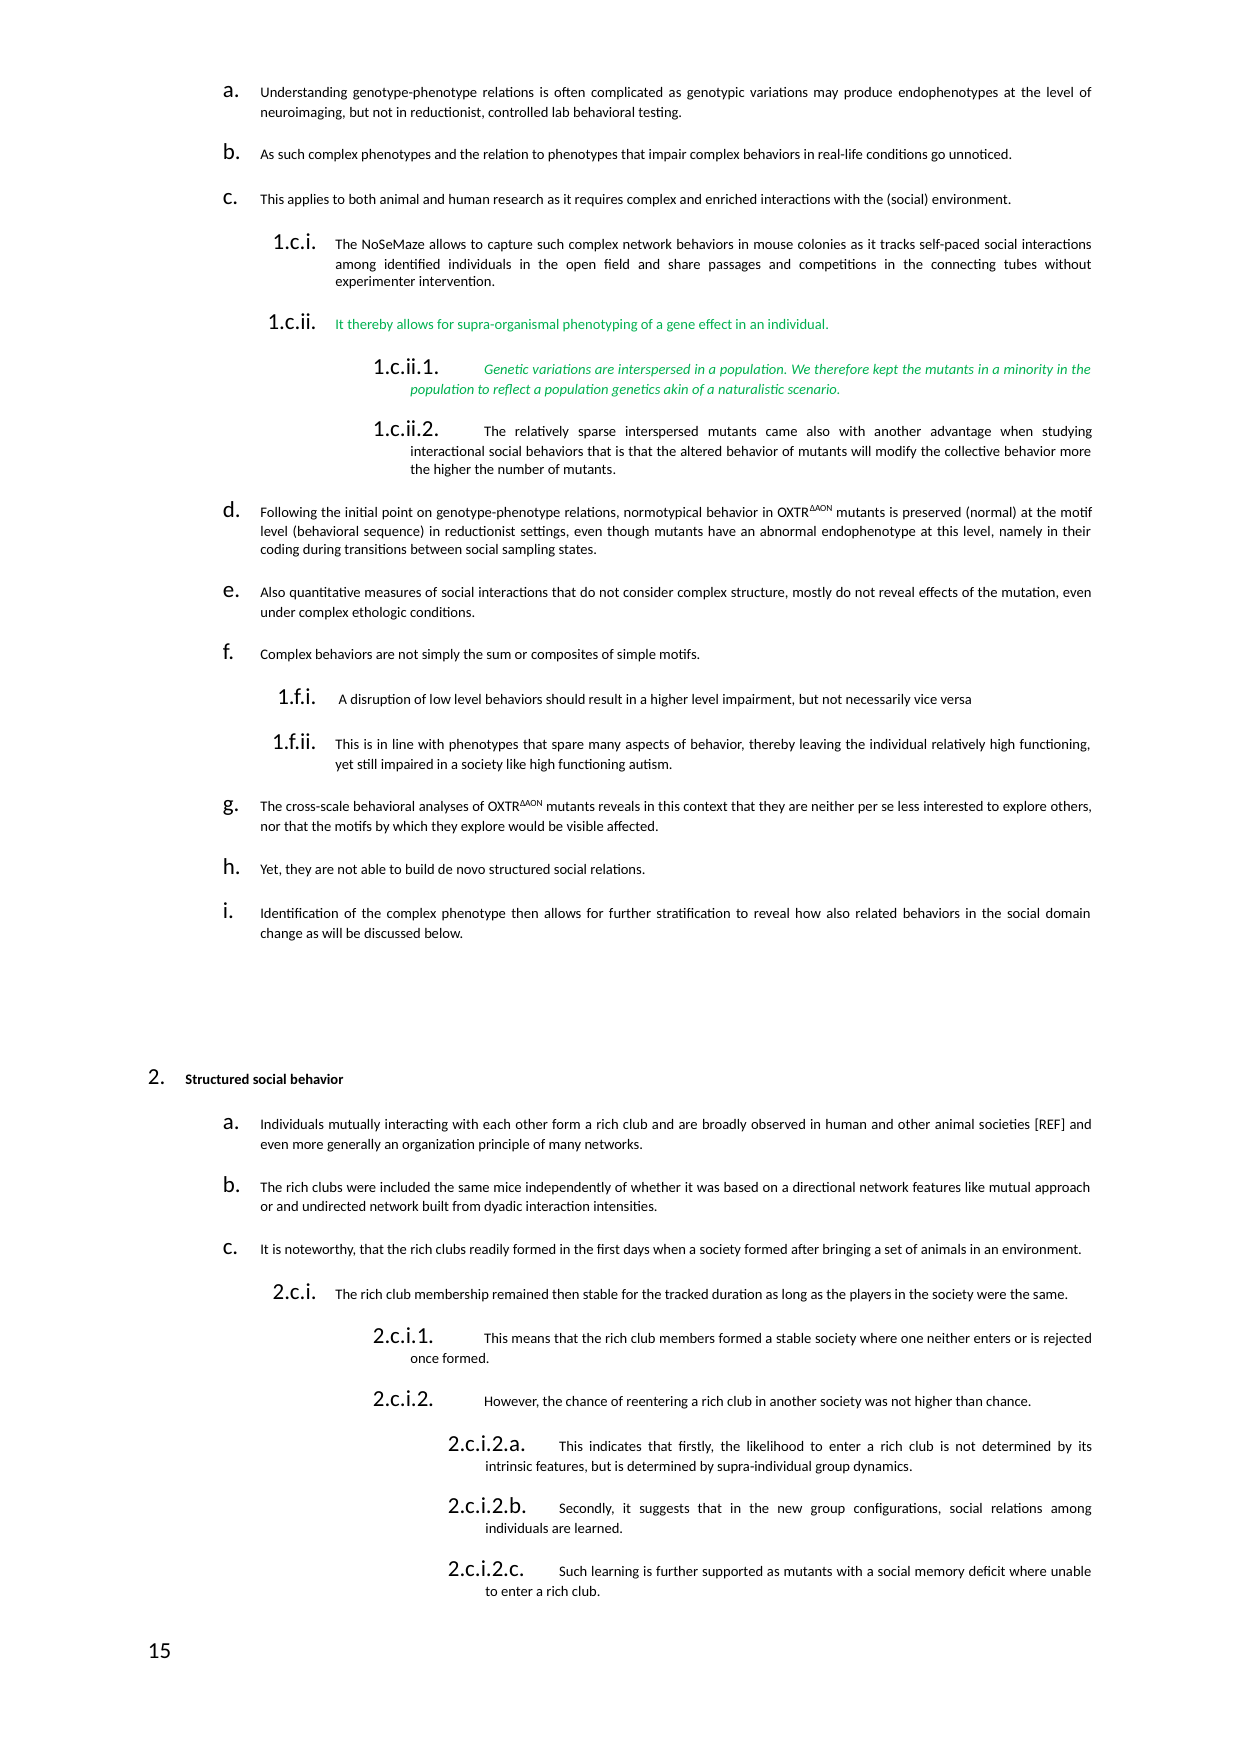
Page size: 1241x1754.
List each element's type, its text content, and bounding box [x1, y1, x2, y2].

list As such complex phenotypes and the relation to phenotypes that impair complex behaviors in real-life conditions go unnoticed. [223, 137, 1093, 166]
list The cross-scale behavioral analyses of OXTRΔAON mutants reveals in this context that they are neither per se less interested to explore others, nor that the motifs by which they explore would be visible affected. [223, 789, 1093, 835]
list Secondly, it suggests that in the new group configurations, social relations among individuals are learned. [448, 1491, 1093, 1537]
list A disruption of low level behaviors should result in a higher level impairment, but not necessarily vice versa [316, 682, 1093, 710]
list Genetic variations are interspersed in a population. We therefore kept the mutants in a minority in the population to reflect a population genetics akin of a naturalistic scenario. [373, 352, 1093, 398]
list Also quantitative measures of social interactions that do not consider complex structure, mostly do not reveal effects of the mutation, even under complex ethologic conditions. [223, 575, 1093, 621]
list Structured social behavior [148, 1062, 1093, 1091]
list Following the initial point on genotype-phenotype relations, normotypical behavior in OXTRΔAON mutants is preserved (normal) at the motif level (behavioral sequence) in reductionist settings, even though mutants have an abnormal endophenotype at this level, namely in their coding during transitions between social sampling states. [223, 495, 1093, 558]
list Understanding genotype-phenotype relations is often complicated as genotypic variations may produce endophenotypes at the level of neuroimaging, but not in reductionist, controlled lab behavioral testing. [223, 75, 1093, 121]
list The relatively sparse interspersed mutants came also with another advantage when studying interactional social behaviors that is that the altered behavior of mutants will modify the collective behavior more the higher the number of mutants. [373, 414, 1093, 478]
list However, the chance of reentering a rich club in another society was not higher than chance. [373, 1384, 1093, 1412]
list Such learning is further supported as mutants with a social memory deficit where unable to enter a rich club. [448, 1554, 1093, 1599]
list This indicates that firstly, the likelihood to enter a rich club is not determined by its intrinsic features, but is determined by supra-individual group dynamics. [448, 1429, 1093, 1474]
list It thereby allows for supra-organismal phenotyping of a gene effect in an individual. [316, 307, 1093, 335]
list Yet, they are not able to build de novo structured social relations. [223, 852, 1093, 880]
list The NoSeMaze allows to capture such complex network behaviors in mouse colonies as it tracks self-paced social interactions among identified individuals in the open field and share passages and competitions in the connecting tubes without experimenter intervention. [316, 227, 1093, 291]
list The rich club membership remained then stable for the tracked duration as long as the players in the society were the same. [316, 1277, 1093, 1305]
list Identification of the complex phenotype then allows for further stratification to reveal how also related behaviors in the social domain change as will be discussed below. [223, 897, 1093, 942]
list This means that the rich club members formed a stable society where one neither enters or is rejected once formed. [373, 1322, 1093, 1367]
list Complex behaviors are not simply the sum or composites of simple motifs. [223, 637, 1093, 666]
list The rich clubs were included the same mice independently of whether it was based on a directional network features like mutual approach or and undirected network built from dyadic interaction intensities. [223, 1170, 1093, 1216]
list This applies to both animal and human research as it requires complex and enriched interactions with the (social) environment. [223, 182, 1093, 210]
list This is in line with phenotypes that spare many aspects of behavior, thereby leaving the individual relatively high functioning, yet still impaired in a society like high functioning autism. [316, 727, 1093, 773]
list Individuals mutually interacting with each other form a rich club and are broadly observed in human and other animal societies [REF] and even more generally an organization principle of many networks. [223, 1107, 1093, 1153]
list It is noteworthy, that the rich clubs readily formed in the first days when a society formed after bringing a set of animals in an environment. [223, 1232, 1093, 1260]
